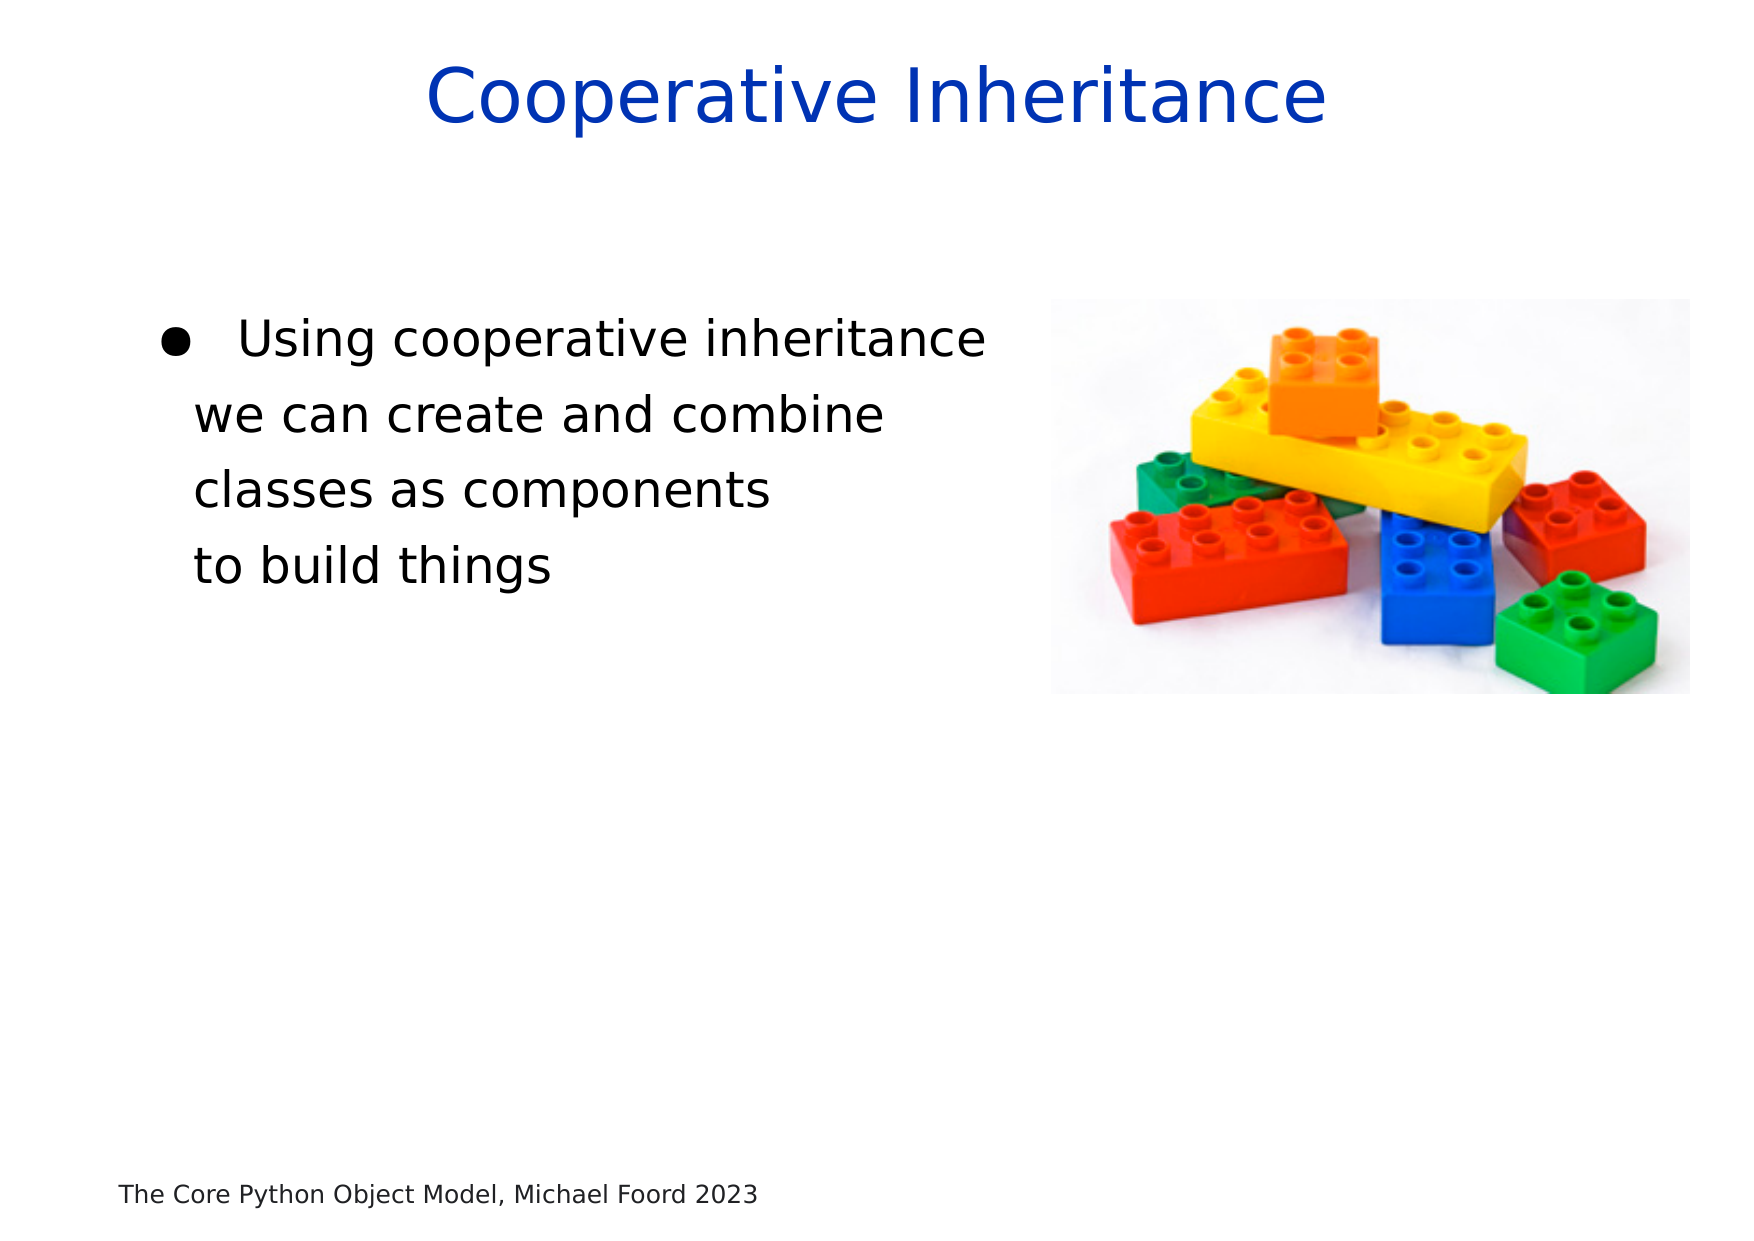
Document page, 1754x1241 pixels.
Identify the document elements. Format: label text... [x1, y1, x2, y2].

list Using cooperative inheritance [156, 310, 1051, 368]
picture [1051, 299, 1690, 694]
list classes as components [156, 461, 1051, 519]
text Cooperative Inheritance [118, 53, 1636, 140]
list to build things [156, 537, 1051, 595]
list we can create and combine [156, 386, 1051, 444]
